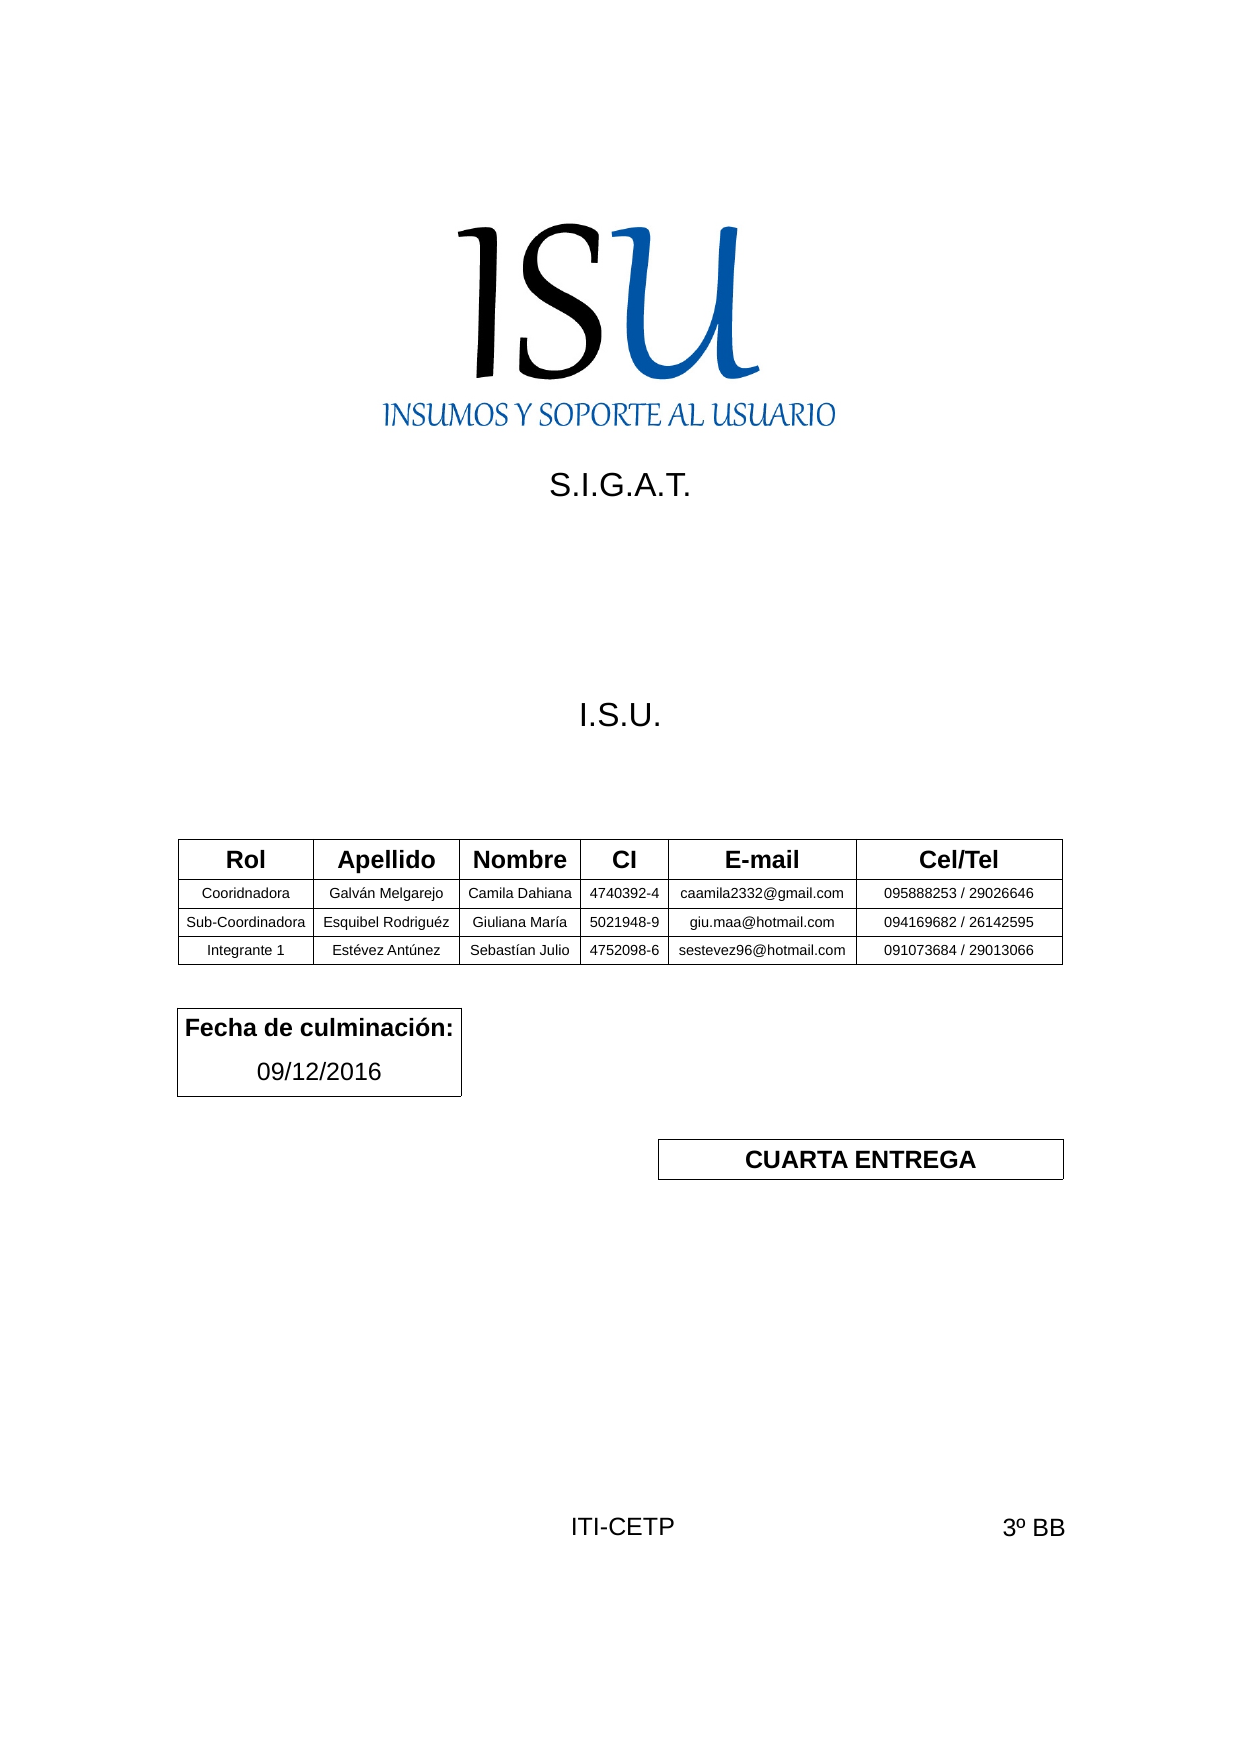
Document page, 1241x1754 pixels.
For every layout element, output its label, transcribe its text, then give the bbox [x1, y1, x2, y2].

table_cell Cooridnadora [179, 880, 313, 908]
picture [354, 178, 870, 465]
table_cell Esquibel Rodriguéz [314, 909, 459, 936]
table_header Fecha de culminación: 09/12/2016 [178, 1009, 461, 1096]
table_header Cel/Tel [857, 840, 1062, 879]
text S.I.G.A.T. [177, 465, 1063, 503]
table_cell 4740392-4 [581, 880, 668, 908]
table_cell 094169682 / 26142595 [857, 909, 1062, 936]
table_header CUARTA ENTREGA [659, 1140, 1063, 1179]
table_cell Sebastían Julio [460, 937, 580, 964]
table_cell caamila2332@gmail.com [669, 880, 856, 908]
table_cell Sub-Coordinadora [179, 909, 313, 936]
table_cell 095888253 / 29026646 [857, 880, 1062, 908]
table_cell Integrante 1 [179, 937, 313, 964]
table_header Rol [179, 840, 313, 879]
table_header E-mail [669, 840, 856, 879]
table_cell 4752098-6 [581, 937, 668, 964]
table_cell giu.maa@hotmail.com [669, 909, 856, 936]
table_cell Giuliana María [460, 909, 580, 936]
table_cell Galván Melgarejo [314, 880, 459, 908]
table_cell Camila Dahiana [460, 880, 580, 908]
table_header CI [581, 840, 668, 879]
text I.S.U. [177, 695, 1063, 733]
table_cell 5021948-9 [581, 909, 668, 936]
table_header Nombre [460, 840, 580, 879]
table_cell sestevez96@hotmail.com [669, 937, 856, 964]
table_header Apellido [314, 840, 459, 879]
table_cell 091073684 / 29013066 [857, 937, 1062, 964]
table_cell Estévez Antúnez [314, 937, 459, 964]
